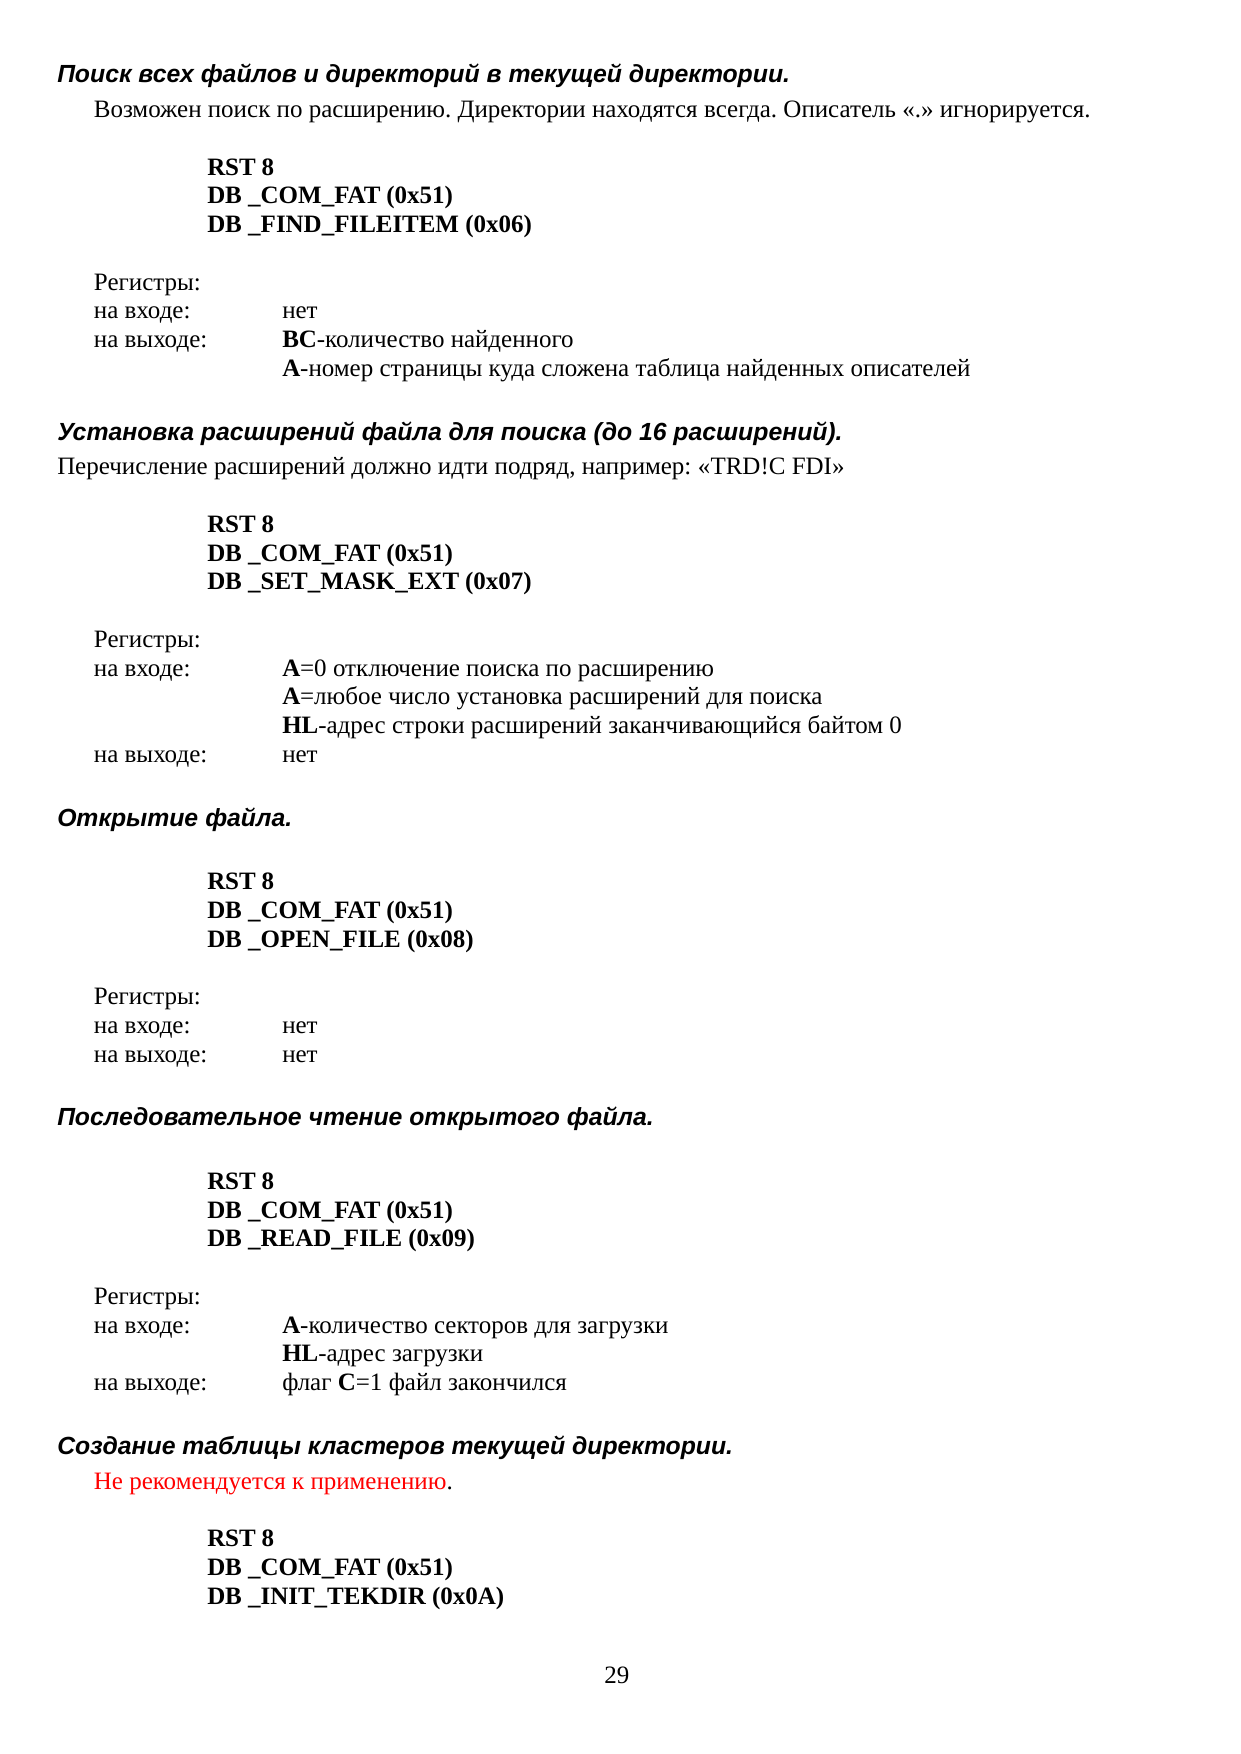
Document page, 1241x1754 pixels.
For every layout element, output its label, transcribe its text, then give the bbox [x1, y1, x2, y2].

text на выходе: флаг C=1 файл закончился [57, 1367, 1176, 1396]
subtitle Установка расширений файла для поиска (до 16 расширений). [57, 417, 1176, 445]
text HL-адрес строки расширений заканчивающийся байтом 0 [57, 710, 1176, 739]
text A-номер страницы куда сложена таблица найденных описателей [57, 353, 1176, 382]
text RST 8 [57, 1523, 1176, 1552]
text RST 8 [57, 509, 1176, 538]
subtitle Поиск всех файлов и директорий в текущей директории. [57, 59, 1176, 88]
text DB _COM_FAT (0x51) [57, 1195, 1176, 1223]
text HL-адрес загрузки [57, 1338, 1176, 1367]
text на входе: нет [57, 1010, 1176, 1039]
text Регистры: [57, 1281, 1176, 1310]
text RST 8 [57, 1166, 1176, 1195]
text DB _READ_FILE (0x09) [57, 1223, 1176, 1252]
text на входе: A-количество секторов для загрузки [57, 1310, 1176, 1338]
text Не рекомендуется к применению. [57, 1466, 1176, 1494]
text Регистры: [57, 624, 1176, 653]
subtitle Последовательное чтение открытого файла. [57, 1102, 1176, 1131]
text DB _INIT_TEKDIR (0x0A) [57, 1581, 1176, 1609]
text DB _COM_FAT (0x51) [57, 1552, 1176, 1581]
text DB _FIND_FILEITEM (0x06) [57, 209, 1176, 238]
text Возможен поиск по расширению. Директории находятся всегда. Описатель «.» игнорируется. [57, 94, 1176, 123]
text на выходе: BC-количество найденного [57, 324, 1176, 353]
text на входе: нет [57, 295, 1176, 324]
text Регистры: [57, 981, 1176, 1010]
text DB _COM_FAT (0x51) [57, 895, 1176, 924]
text DB _COM_FAT (0x51) [57, 180, 1176, 209]
text A=любое число установка расширений для поиска [57, 681, 1176, 710]
subtitle Создание таблицы кластеров текущей директории. [57, 1431, 1176, 1459]
text DB _OPEN_FILE (0x08) [57, 924, 1176, 952]
text RST 8 [57, 866, 1176, 895]
subtitle Открытие файла. [57, 803, 1176, 831]
text RST 8 [57, 152, 1176, 180]
text на входе: A=0 отключение поиска по расширению [57, 653, 1176, 681]
text на выходе: нет [57, 739, 1176, 768]
text на выходе: нет [57, 1039, 1176, 1067]
text Перечисление расширений должно идти подряд, например: «TRD!C FDI» [57, 451, 1176, 480]
text DB _COM_FAT (0x51) [57, 538, 1176, 566]
text Регистры: [57, 267, 1176, 295]
text DB _SET_MASK_EXT (0x07) [57, 566, 1176, 595]
